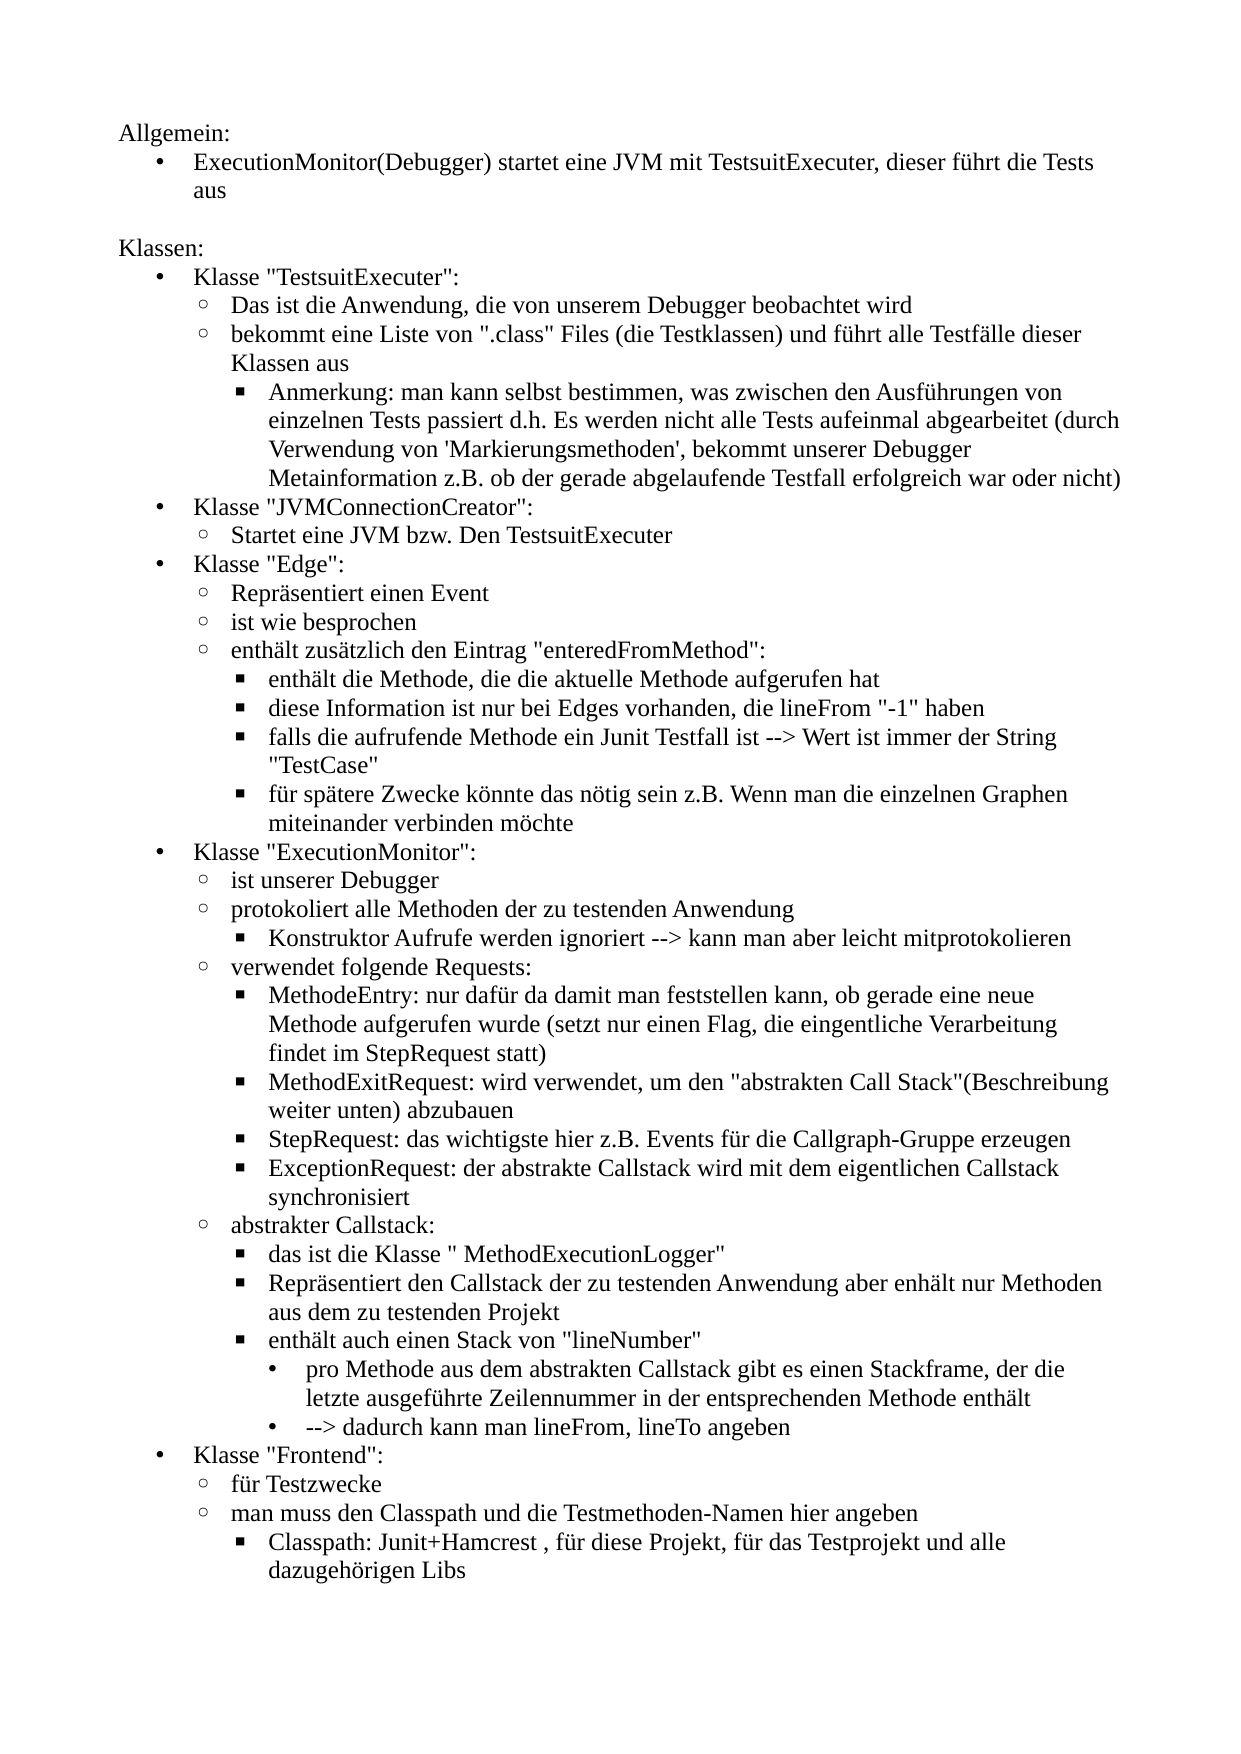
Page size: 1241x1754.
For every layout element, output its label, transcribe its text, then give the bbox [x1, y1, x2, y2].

list ist unserer Debugger [193, 866, 1122, 894]
list Startet eine JVM bzw. Den TestsuitExecuter [193, 521, 1122, 549]
list ExceptionRequest: der abstrakte Callstack wird mit dem eigentlichen Callstack synchronisiert [231, 1153, 1122, 1211]
list MethodeEntry: nur dafür da damit man feststellen kann, ob gerade eine neue Methode aufgerufen wurde (setzt nur einen Flag, die eingentliche Verarbeitung findet im StepRequest statt) [231, 981, 1122, 1067]
list enthält die Methode, die die aktuelle Methode aufgerufen hat [231, 664, 1122, 693]
text Klassen: [118, 233, 1122, 262]
list protokoliert alle Methoden der zu testenden Anwendung [193, 894, 1122, 923]
list Classpath: Junit+Hamcrest , für diese Projekt, für das Testprojekt und alle dazugehörigen Libs [231, 1527, 1122, 1584]
list enthält zusätzlich den Eintrag "enteredFromMethod": [193, 636, 1122, 664]
list Konstruktor Aufrufe werden ignoriert --> kann man aber leicht mitprotokolieren [231, 923, 1122, 952]
list MethodExitRequest: wird verwendet, um den "abstrakten Call Stack"(Beschreibung weiter unten) abzubauen [231, 1067, 1122, 1124]
list bekommt eine Liste von ".class" Files (die Testklassen) und führt alle Testfälle dieser Klassen aus [193, 319, 1122, 377]
list Klasse "ExecutionMonitor": [156, 837, 1122, 866]
list Repräsentiert einen Event [193, 578, 1122, 607]
list für Testzwecke [193, 1469, 1122, 1498]
list Das ist die Anwendung, die von unserem Debugger beobachtet wird [193, 291, 1122, 319]
text Allgemein: [118, 118, 1122, 147]
list enthält auch einen Stack von "lineNumber" [231, 1326, 1122, 1354]
list Klasse "JVMConnectionCreator": [156, 492, 1122, 521]
list Repräsentiert den Callstack der zu testenden Anwendung aber enhält nur Methoden aus dem zu testenden Projekt [231, 1268, 1122, 1326]
list Klasse "Frontend": [156, 1441, 1122, 1469]
list Klasse "Edge": [156, 549, 1122, 578]
list abstrakter Callstack: [193, 1211, 1122, 1239]
list diese Information ist nur bei Edges vorhanden, die lineFrom "-1" haben [231, 693, 1122, 722]
list StepRequest: das wichtigste hier z.B. Events für die Callgraph-Gruppe erzeugen [231, 1124, 1122, 1153]
list pro Methode aus dem abstrakten Callstack gibt es einen Stackframe, der die letzte ausgeführte Zeilennummer in der entsprechenden Methode enthält [268, 1354, 1122, 1412]
list für spätere Zwecke könnte das nötig sein z.B. Wenn man die einzelnen Graphen miteinander verbinden möchte [231, 779, 1122, 837]
list ExecutionMonitor(Debugger) startet eine JVM mit TestsuitExecuter, dieser führt die Tests aus [156, 147, 1122, 204]
list --> dadurch kann man lineFrom, lineTo angeben [268, 1412, 1122, 1441]
list Klasse "TestsuitExecuter": [156, 262, 1122, 291]
list Anmerkung: man kann selbst bestimmen, was zwischen den Ausführungen von einzelnen Tests passiert d.h. Es werden nicht alle Tests aufeinmal abgearbeitet (durch Verwendung von 'Markierungsmethoden', bekommt unserer Debugger Metainformation z.B. ob der gerade abgelaufende Testfall erfolgreich war oder nicht) [231, 377, 1122, 492]
list verwendet folgende Requests: [193, 952, 1122, 981]
list falls die aufrufende Methode ein Junit Testfall ist --> Wert ist immer der String "TestCase" [231, 722, 1122, 779]
list das ist die Klasse " MethodExecutionLogger" [231, 1239, 1122, 1268]
list ist wie besprochen [193, 607, 1122, 636]
list man muss den Classpath und die Testmethoden-Namen hier angeben [193, 1498, 1122, 1527]
